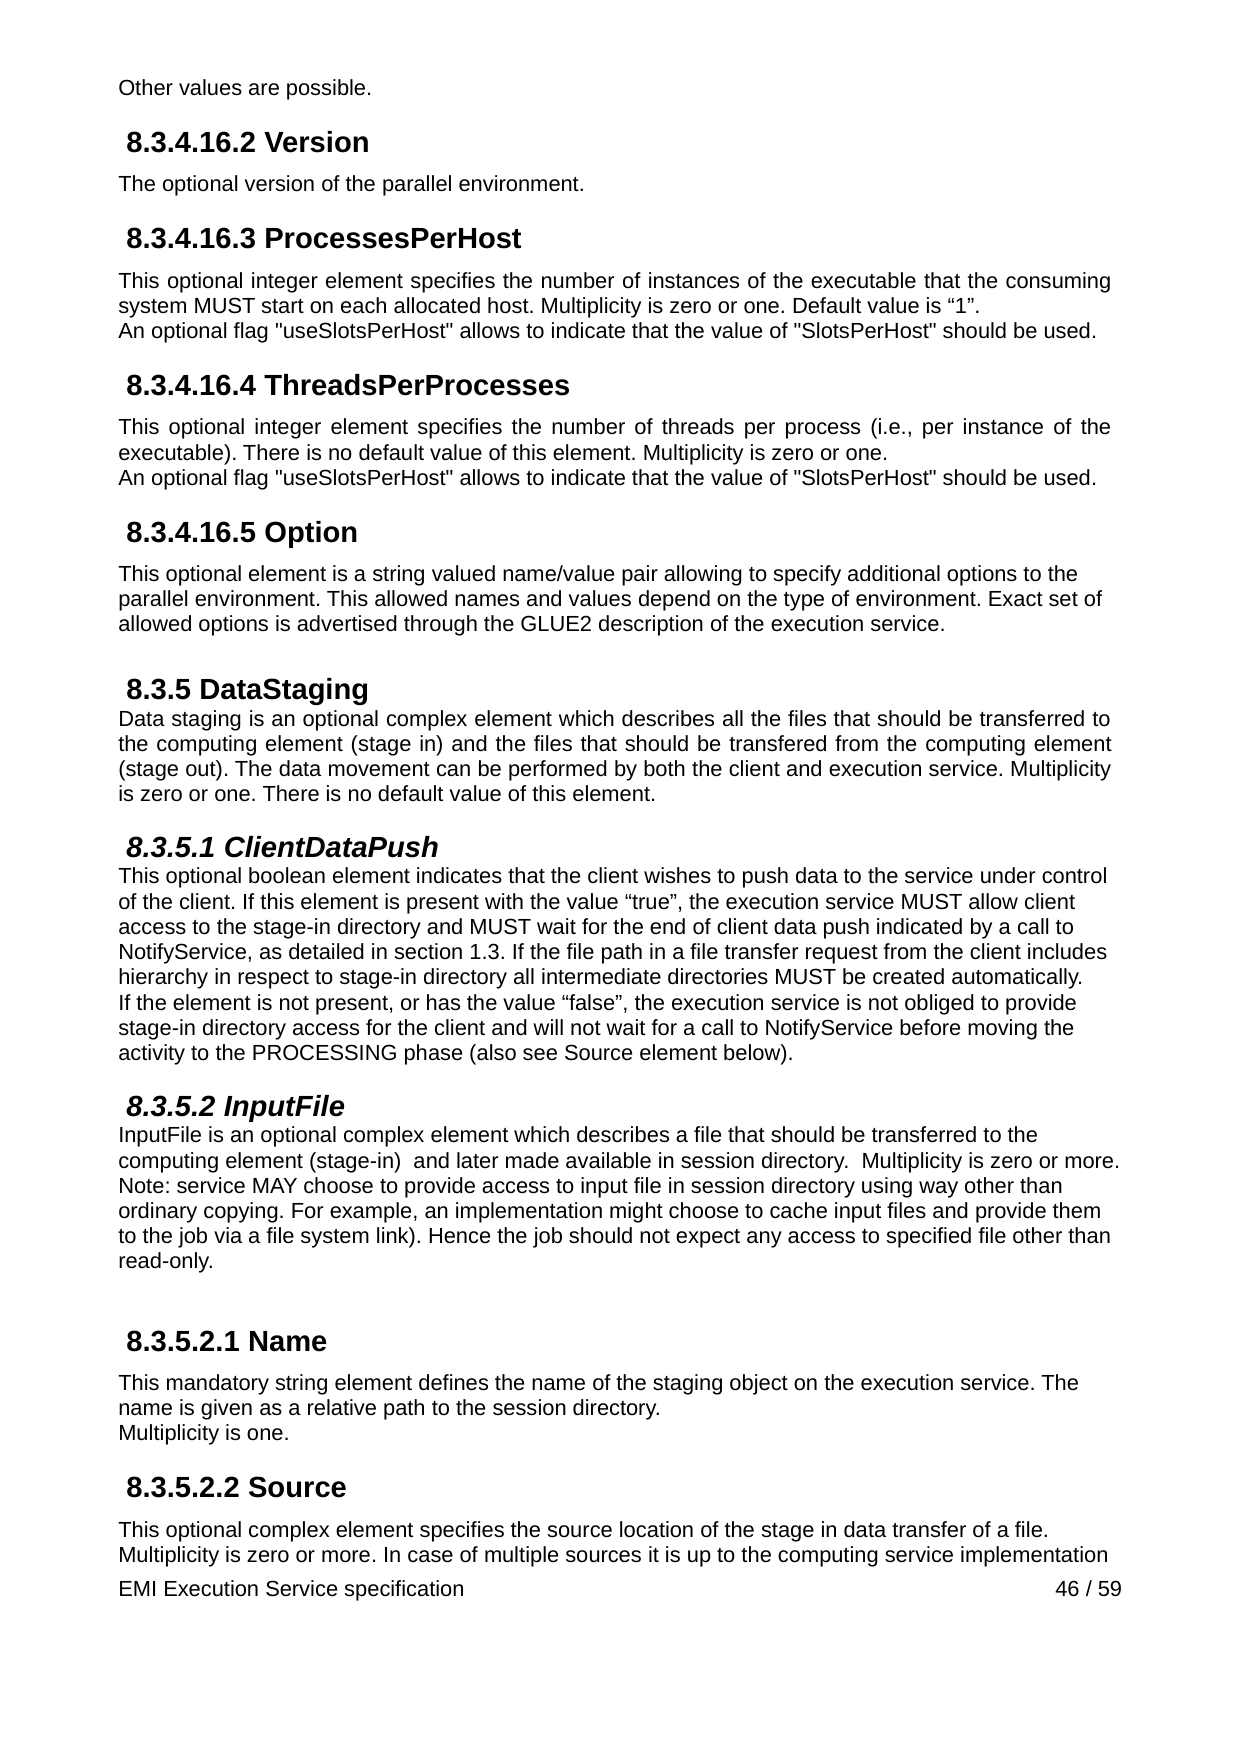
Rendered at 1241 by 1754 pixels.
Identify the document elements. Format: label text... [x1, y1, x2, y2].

subtitle Source [118, 1470, 1122, 1504]
text Other values are possible. [118, 75, 1122, 100]
text Multiplicity is one. [118, 1420, 1122, 1445]
subtitle Version [118, 125, 1122, 159]
subtitle ProcessesPerHost [118, 221, 1122, 255]
text If the element is not present, or has the value “false”, the execution service is not obliged to provide stage-in directory access for the client and will not wait for a call to NotifyService before moving the activity to the PROCESSING phase (also see Source element below). [118, 989, 1122, 1065]
text This mandatory string element defines the name of the staging object on the execution service. The name is given as a relative path to the session directory. [118, 1370, 1122, 1420]
subtitle InputFile [118, 1089, 1122, 1122]
subtitle ClientDataPush [118, 830, 1122, 863]
subtitle ThreadsPerProcesses [118, 368, 1122, 402]
text An optional flag "useSlotsPerHost" allows to indicate that the value of "SlotsPerHost" should be used. [118, 318, 1113, 343]
subtitle Option [118, 515, 1122, 548]
text An optional flag "useSlotsPerHost" allows to indicate that the value of "SlotsPerHost" should be used. [118, 464, 1113, 490]
text This optional element is a string valued name/value pair allowing to specify additional options to the parallel environment. This allowed names and values depend on the type of environment. Exact set of allowed options is advertised through the GLUE2 description of the execution service. [118, 561, 1122, 636]
text Note: service MAY choose to provide access to input file in session directory using way other than ordinary copying. For example, an implementation might choose to cache input files and provide them to the job via a file system link). Hence the job should not expect any access to specified file other than read-only. [118, 1173, 1122, 1273]
text This optional integer element specifies the number of threads per process (i.e., per instance of the executable). There is no default value of this element. Multiplicity is zero or one. [118, 414, 1113, 464]
text InputFile is an optional complex element which describes a file that should be transferred to the computing element (stage-in) and later made available in session directory. Multiplicity is zero or more. [118, 1122, 1122, 1173]
text This optional boolean element indicates that the client wishes to push data to the service under control of the client. If this element is present with the value “true”, the execution service MUST allow client access to the stage-in directory and MUST wait for the end of client data push indicated by a call to NotifyService, as detailed in section 1.3. If the file path in a file transfer request from the client includes hierarchy in respect to stage-in directory all intermediate directories MUST be created automatically. [118, 863, 1122, 989]
subtitle Name [118, 1324, 1122, 1357]
subtitle DataStaging [118, 672, 1122, 705]
text The optional version of the parallel environment. [118, 171, 1122, 196]
text This optional integer element specifies the number of instances of the executable that the consuming system MUST start on each allocated host. Multiplicity is zero or one. Default value is “1”. [118, 267, 1113, 318]
text This optional complex element specifies the source location of the stage in data transfer of a file. Multiplicity is zero or more. In case of multiple sources it is up to the computing service implementation [118, 1516, 1122, 1567]
text Data staging is an optional complex element which describes all the files that should be transferred to the computing element (stage in) and the files that should be transfered from the computing element (stage out). The data movement can be performed by both the client and execution service. Multiplicity is zero or one. There is no default value of this element. [118, 705, 1113, 806]
